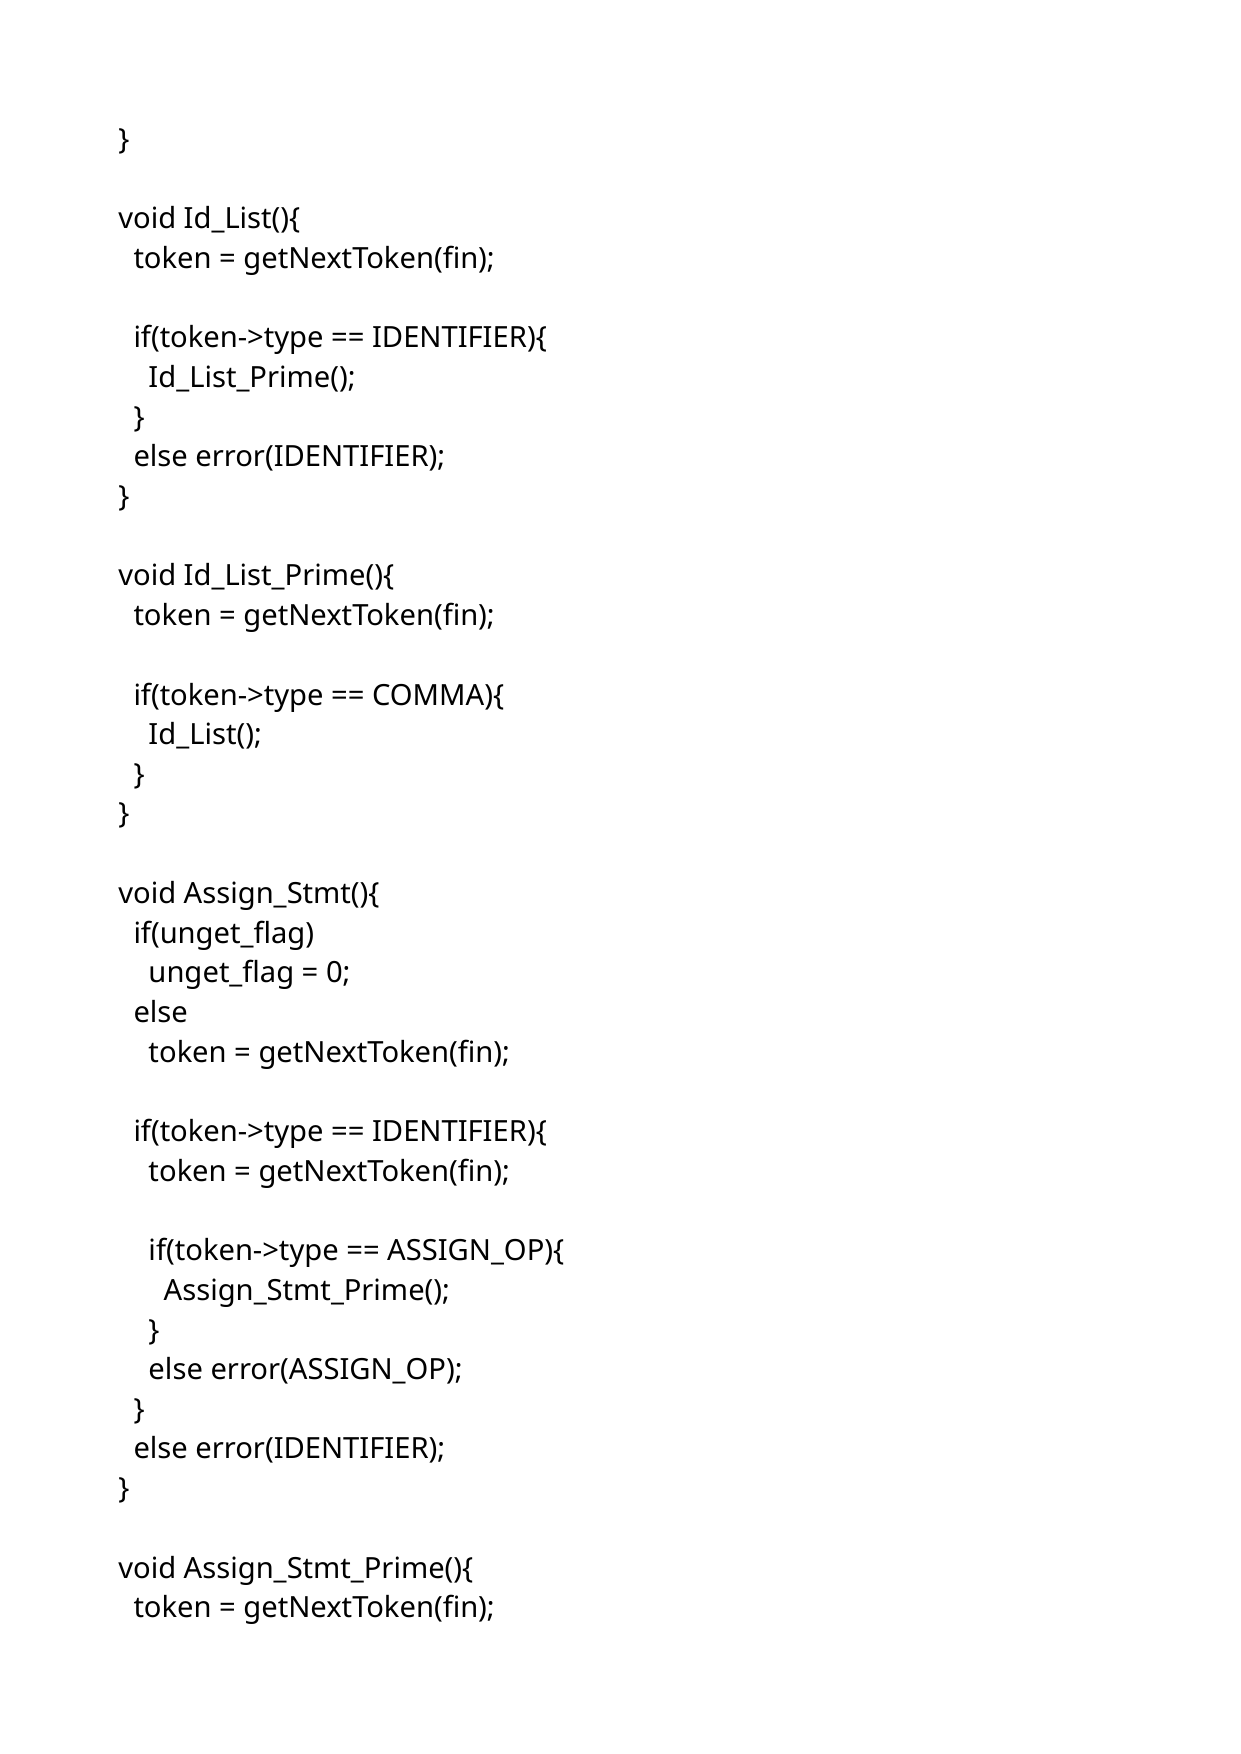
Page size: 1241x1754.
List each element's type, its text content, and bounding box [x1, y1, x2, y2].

text } [118, 1309, 1122, 1348]
text else error(IDENTIFIER); [118, 1428, 1122, 1467]
text token = getNextToken(fin); [118, 1031, 1122, 1071]
text } [118, 753, 1122, 793]
text void Assign_Stmt_Prime(){ [118, 1547, 1122, 1587]
text void Assign_Stmt(){ [118, 872, 1122, 912]
text if(token->type == ASSIGN_OP){ [118, 1229, 1122, 1269]
text } [118, 1388, 1122, 1428]
text else error(ASSIGN_OP); [118, 1348, 1122, 1388]
text Id_List(); [118, 713, 1122, 753]
text token = getNextToken(fin); [118, 594, 1122, 634]
text void Id_List(){ [118, 197, 1122, 237]
text token = getNextToken(fin); [118, 237, 1122, 277]
text if(token->type == COMMA){ [118, 674, 1122, 713]
text unget_flag = 0; [118, 952, 1122, 991]
text void Id_List_Prime(){ [118, 555, 1122, 594]
text } [118, 118, 1122, 158]
text else error(IDENTIFIER); [118, 436, 1122, 475]
text } [118, 793, 1122, 832]
text if(unget_flag) [118, 912, 1122, 952]
text if(token->type == IDENTIFIER){ [118, 317, 1122, 356]
text Assign_Stmt_Prime(); [118, 1269, 1122, 1309]
text } [118, 475, 1122, 515]
text } [118, 396, 1122, 436]
text token = getNextToken(fin); [118, 1150, 1122, 1190]
text else [118, 991, 1122, 1031]
text Id_List_Prime(); [118, 356, 1122, 396]
text token = getNextToken(fin); [118, 1587, 1122, 1626]
text } [118, 1467, 1122, 1507]
text if(token->type == IDENTIFIER){ [118, 1110, 1122, 1150]
